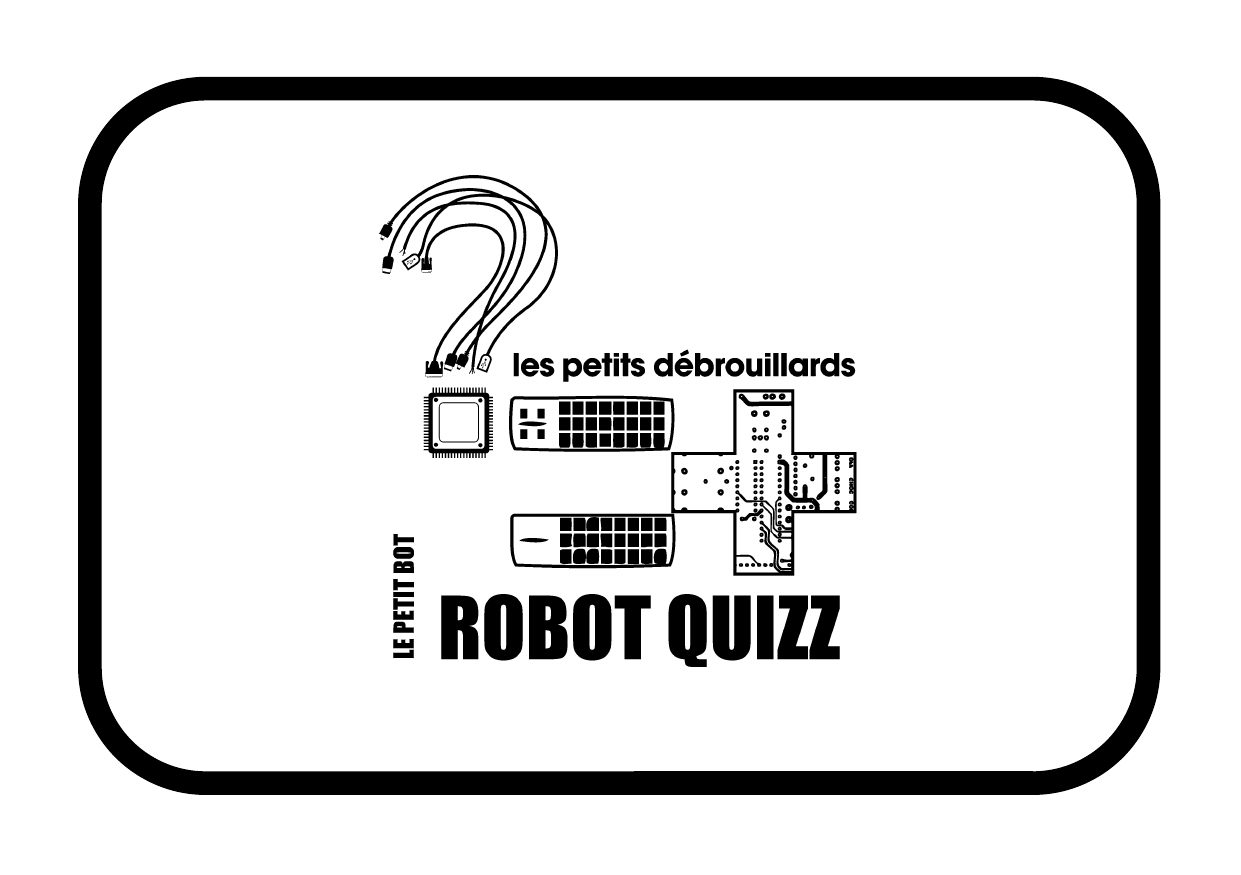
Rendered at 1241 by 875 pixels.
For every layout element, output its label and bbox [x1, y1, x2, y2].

picture [102, 101, 1136, 771]
